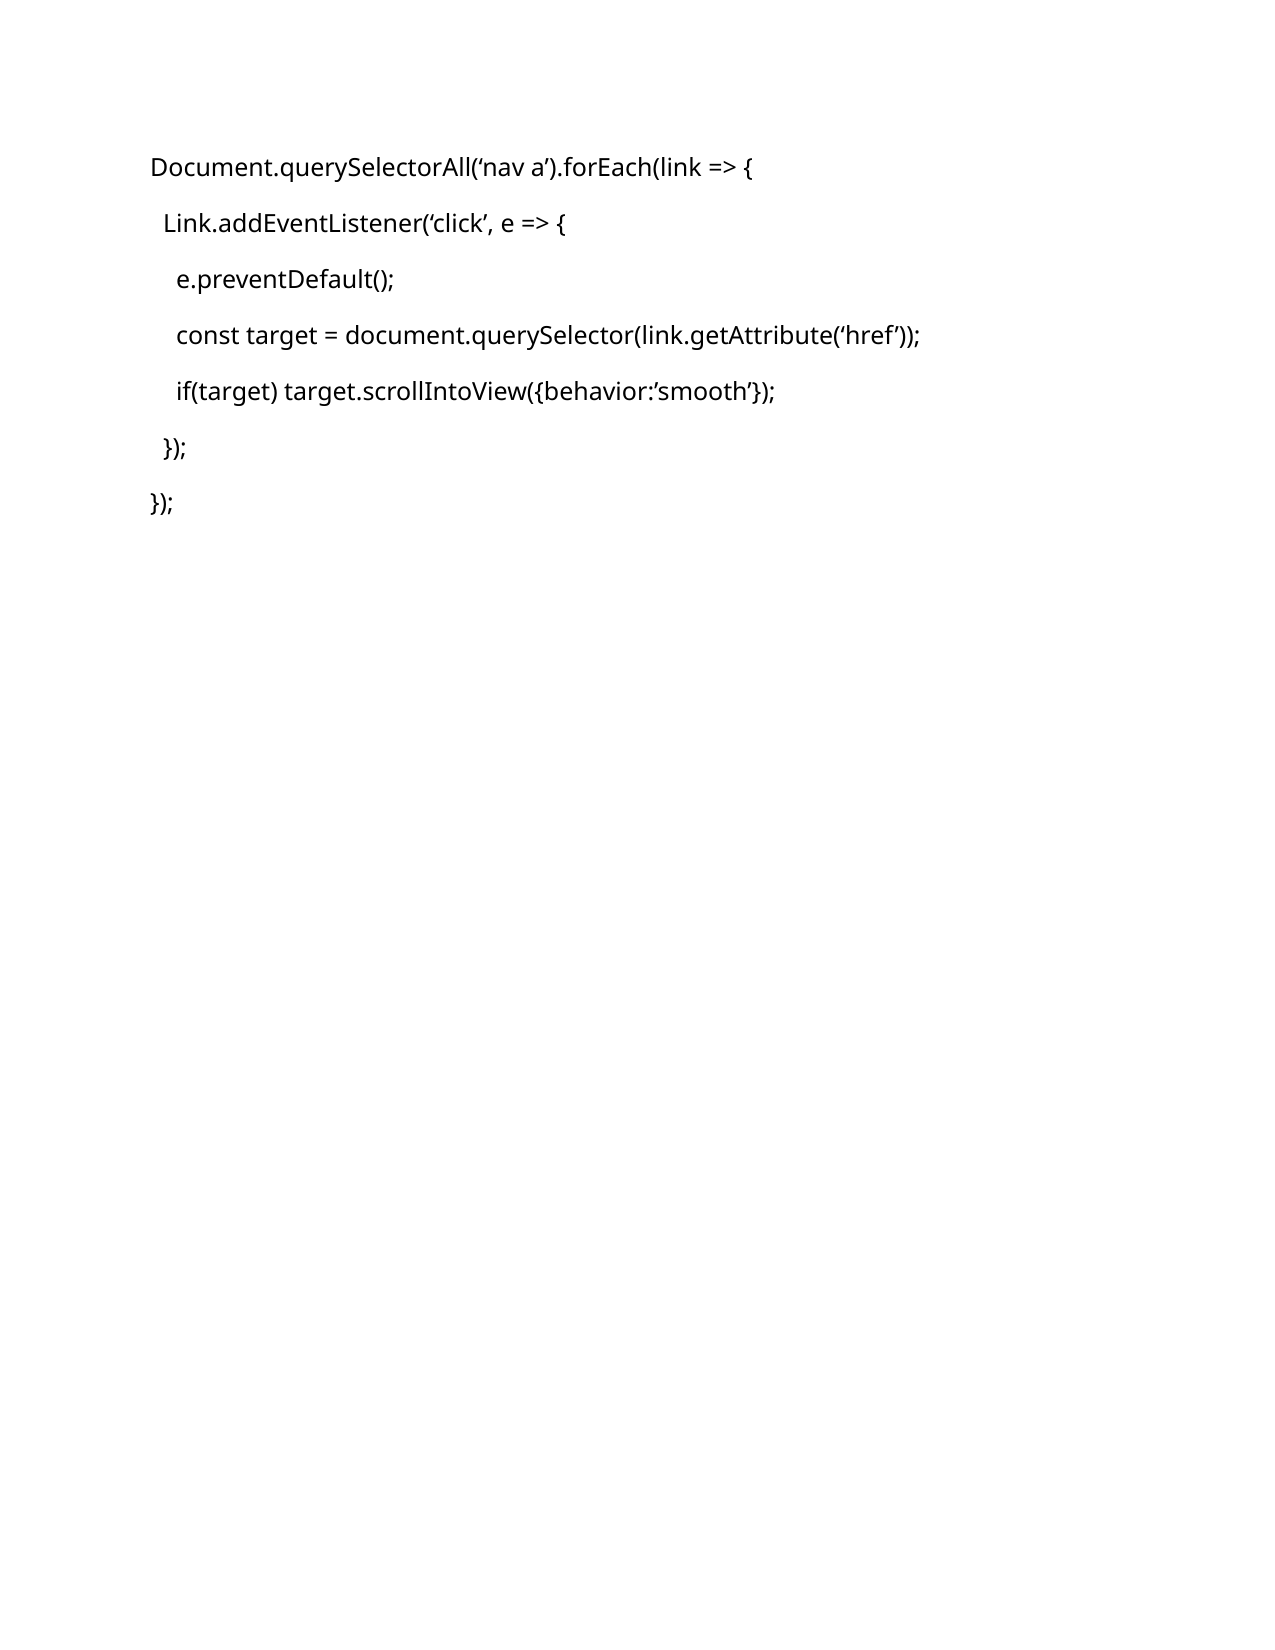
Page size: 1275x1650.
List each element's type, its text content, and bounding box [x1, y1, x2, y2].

text const target = document.querySelector(link.getAttribute(‘href’)); [150, 317, 1125, 352]
text Document.querySelectorAll(‘nav a’).forEach(link => { [150, 150, 1125, 184]
text }); [150, 485, 1125, 519]
text e.preventDefault(); [150, 262, 1125, 296]
text if(target) target.scrollIntoView({behavior:’smooth’}); [150, 373, 1125, 407]
text Link.addEventListener(‘click’, e => { [150, 206, 1125, 240]
text }); [150, 429, 1125, 463]
